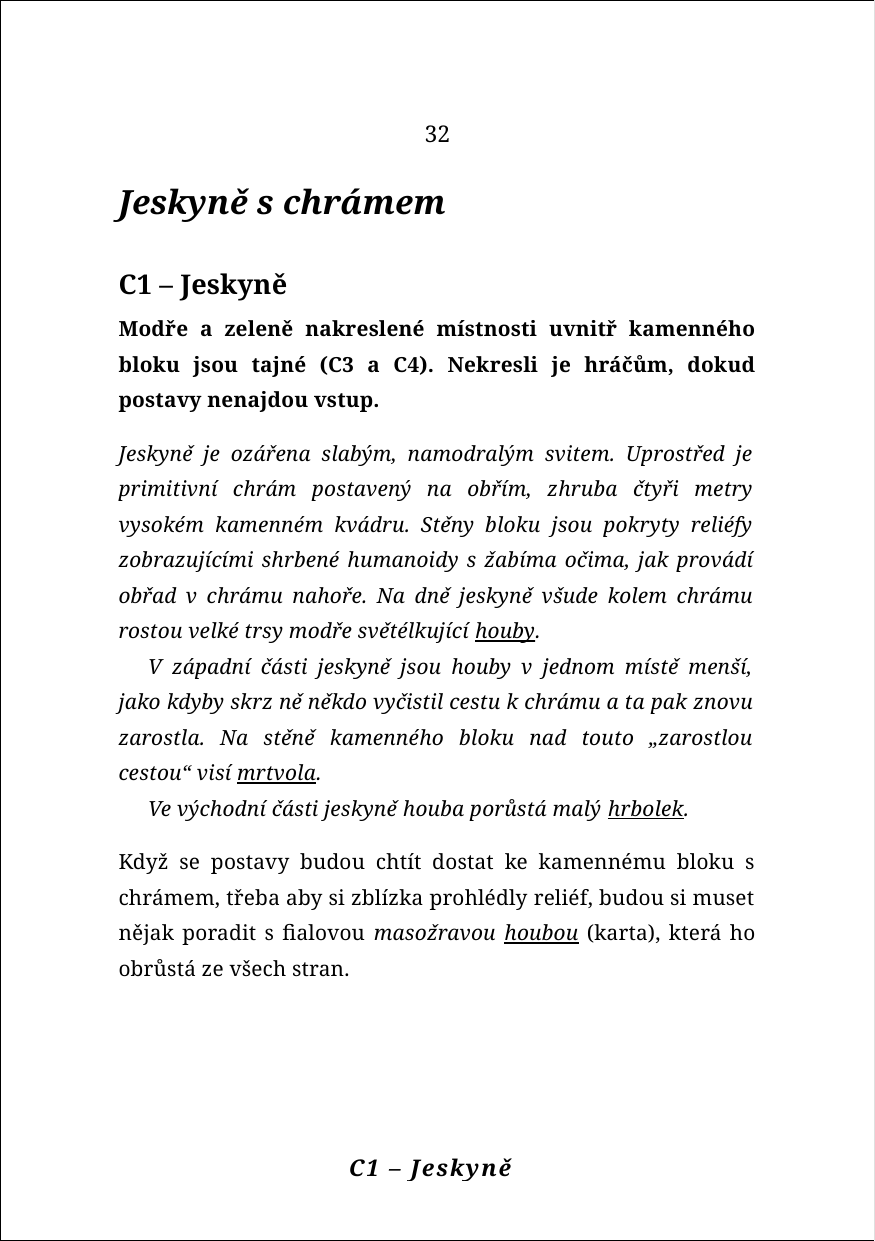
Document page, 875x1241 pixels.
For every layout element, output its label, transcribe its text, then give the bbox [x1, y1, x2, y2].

text Když se postavy budou chtít dostat ke kamennému bloku s chrámem, třeba aby si zblízka prohlédly reliéf, budou si muset nějak poradit s fialovou masožravou houbou (karta), která ho obrůstá ze všech stran. [118, 847, 756, 982]
subtitle C1 – Jeskyně [118, 266, 756, 303]
text Modře a zeleně nakreslené místnosti uvnitř kamenného bloku jsou tajné (C3 a C4). Nekresli je hráčům, dokud postavy nenajdou vstup. [118, 314, 756, 414]
subtitle Jeskyně s chrámem [118, 179, 756, 224]
text Jeskyně je ozářena slabým, namodralým svitem. Uprostřed je primitivní chrám postavený na obřím, zhruba čtyři metry vysokém kamenném kvádru. Stěny bloku jsou pokryty reliéfy zobrazujícími shrbené humanoidy s žabíma očima, jak provádí obřad v chrámu nahoře. Na dně jeskyně všude kolem chrámu rostou velké trsy modře světélkující houby. V západní části jeskyně jsou houby v jednom místě menší, jako kdyby skrz ně někdo vyčistil cestu k chrámu a ta pak znovu zarostla. Na stěně kamenného bloku nad touto „zarostlou cestou“ visí mrtvola. Ve východní části jeskyně houba porůstá malý hrbolek. [118, 439, 756, 822]
